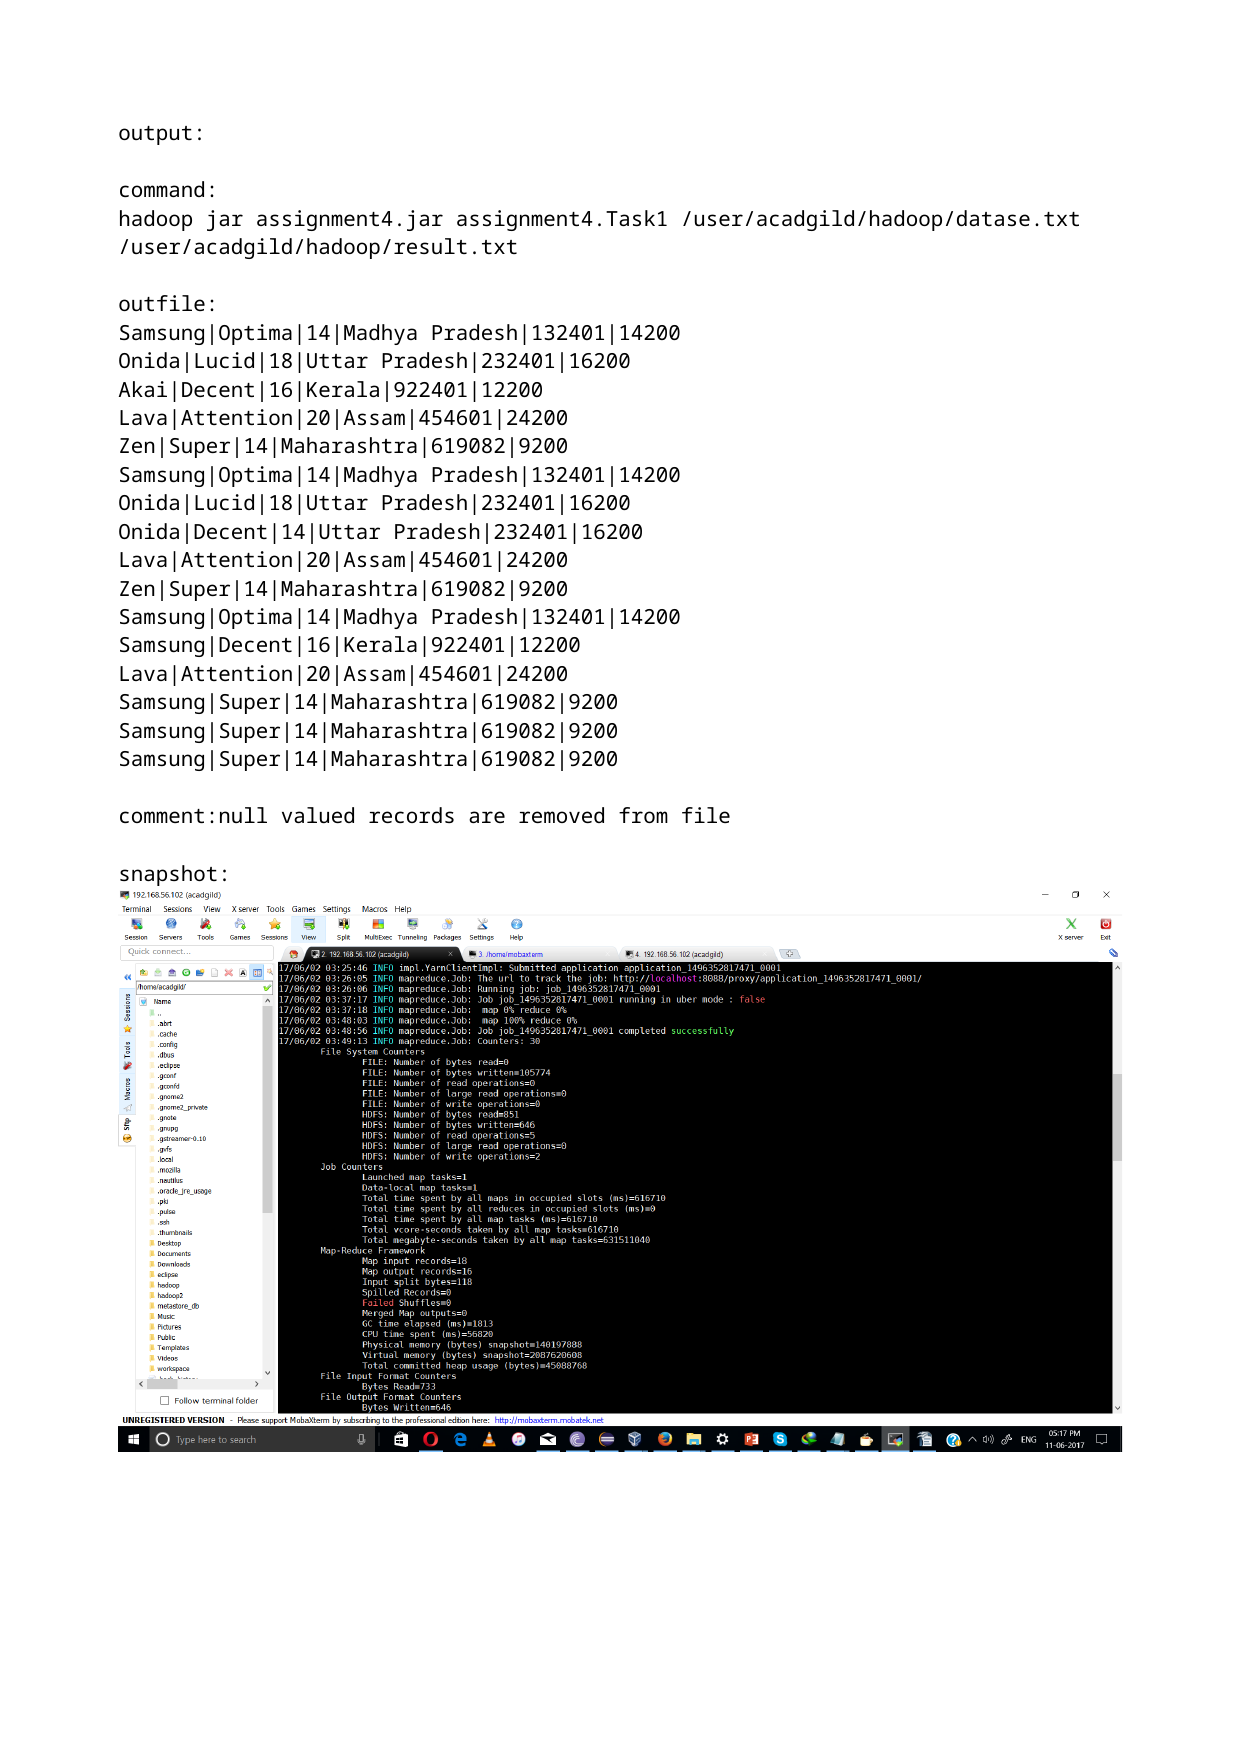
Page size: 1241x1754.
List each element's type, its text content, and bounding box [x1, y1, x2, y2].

text outfile: [118, 289, 1122, 318]
text command: [118, 175, 1122, 204]
text Samsung|Optima|14|Madhya Pradesh|132401|14200 [118, 318, 1122, 346]
text Onida|Lucid|18|Uttar Pradesh|232401|16200 [118, 488, 1122, 517]
text hadoop jar assignment4.jar assignment4.Task1 /user/acadgild/hadoop/datase.txt /user/acadgild/hadoop/result.txt [118, 204, 1122, 261]
text Onida|Decent|14|Uttar Pradesh|232401|16200 [118, 517, 1122, 545]
text Zen|Super|14|Maharashtra|619082|9200 [118, 574, 1122, 602]
text Lava|Attention|20|Assam|454601|24200 [118, 659, 1122, 687]
text Onida|Lucid|18|Uttar Pradesh|232401|16200 [118, 346, 1122, 375]
text Samsung|Super|14|Maharashtra|619082|9200 [118, 716, 1122, 744]
text snapshot: [118, 859, 1122, 887]
text Lava|Attention|20|Assam|454601|24200 [118, 403, 1122, 432]
text Samsung|Super|14|Maharashtra|619082|9200 [118, 687, 1122, 716]
text comment:null valued records are removed from file [118, 802, 1122, 830]
text output: [118, 118, 1122, 147]
text Samsung|Decent|16|Kerala|922401|12200 [118, 631, 1122, 659]
text Samsung|Super|14|Maharashtra|619082|9200 [118, 744, 1122, 773]
text Samsung|Optima|14|Madhya Pradesh|132401|14200 [118, 460, 1122, 488]
text Lava|Attention|20|Assam|454601|24200 [118, 545, 1122, 574]
text Akai|Decent|16|Kerala|922401|12200 [118, 375, 1122, 403]
text Zen|Super|14|Maharashtra|619082|9200 [118, 432, 1122, 460]
text Samsung|Optima|14|Madhya Pradesh|132401|14200 [118, 602, 1122, 631]
picture [118, 887, 1123, 1452]
